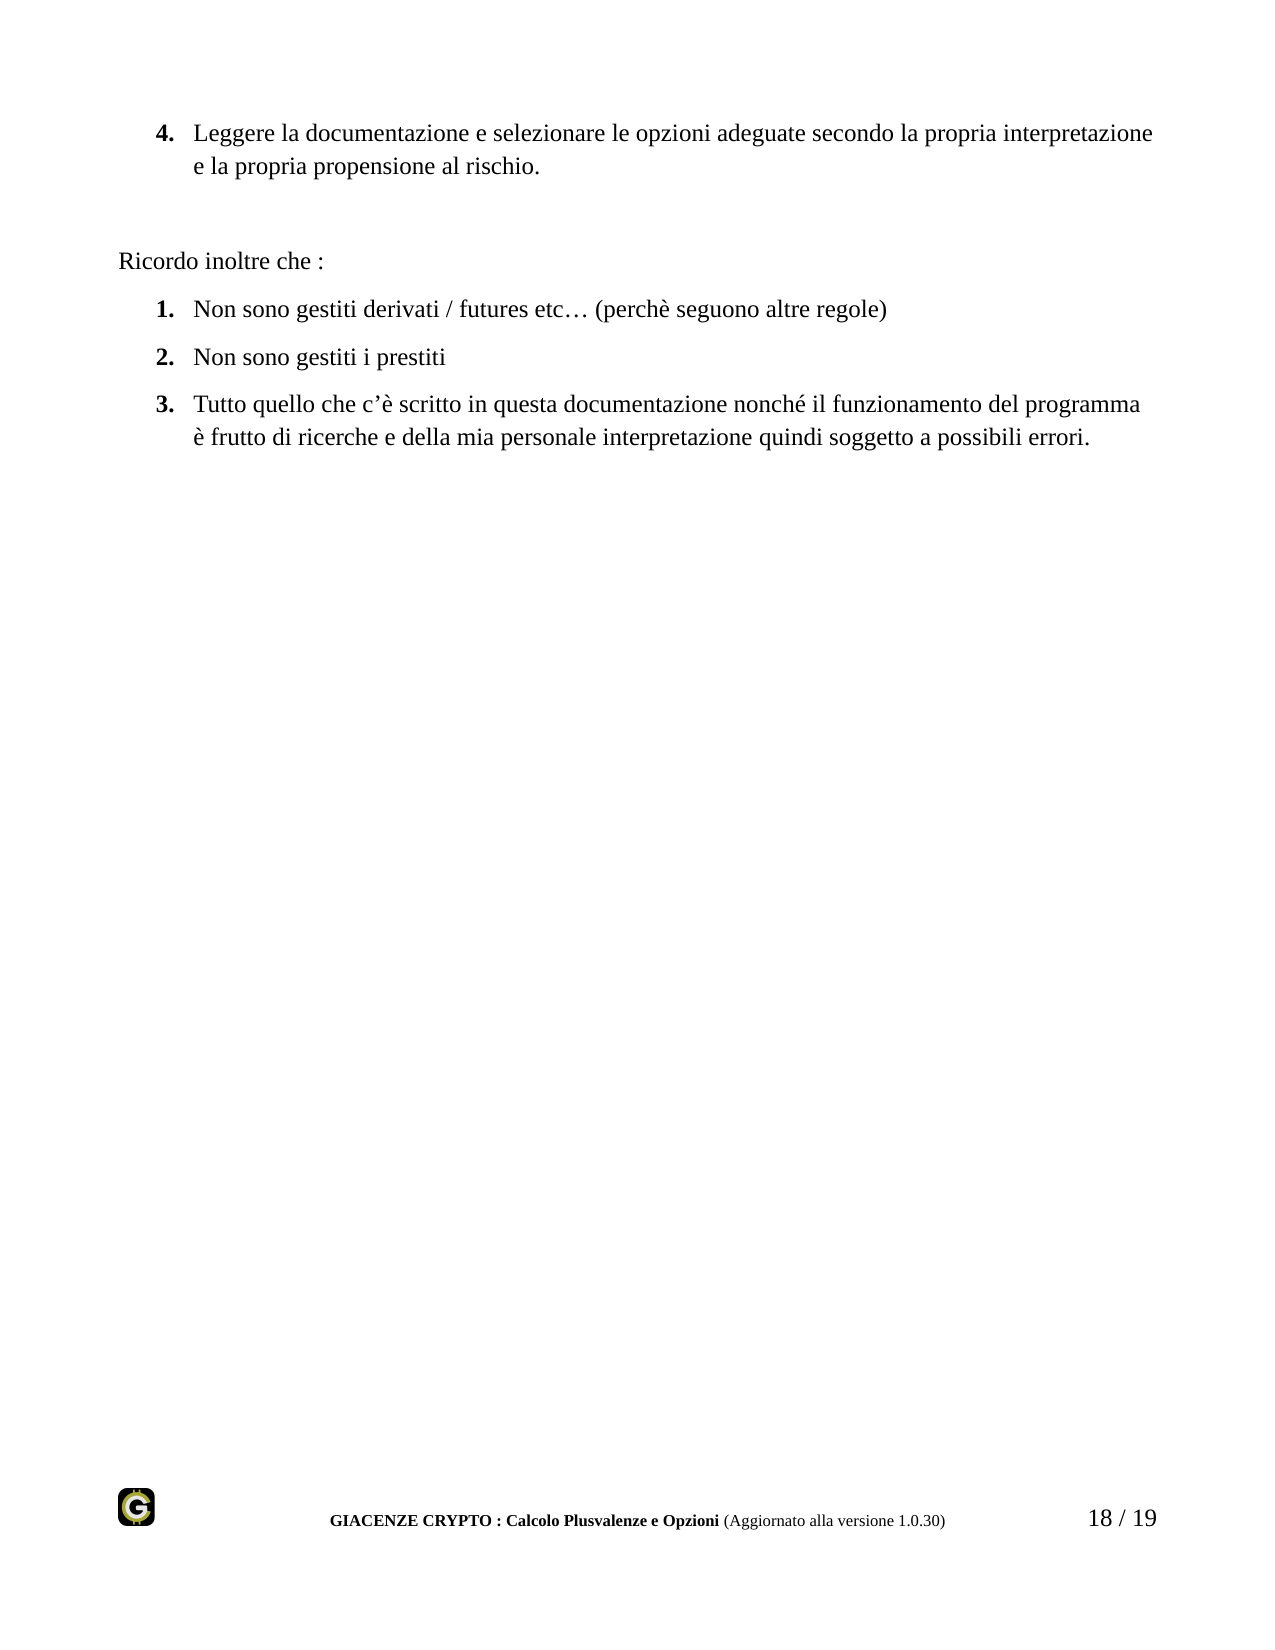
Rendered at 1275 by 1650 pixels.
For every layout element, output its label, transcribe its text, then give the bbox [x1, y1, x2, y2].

list Non sono gestiti i prestiti [156, 342, 1157, 370]
picture [118, 1488, 155, 1526]
list Leggere la documentazione e selezionare le opzioni adeguate secondo la propria interpretazione e la propria propensione al rischio. [156, 118, 1157, 180]
list Non sono gestiti derivati / futures etc… (perchè seguono altre regole) [156, 294, 1157, 323]
text Ricordo inoltre che : [118, 246, 1157, 275]
list Tutto quello che c’è scritto in questa documentazione nonché il funzionamento del programma è frutto di ricerche e della mia personale interpretazione quindi soggetto a possibili errori. [156, 389, 1157, 451]
